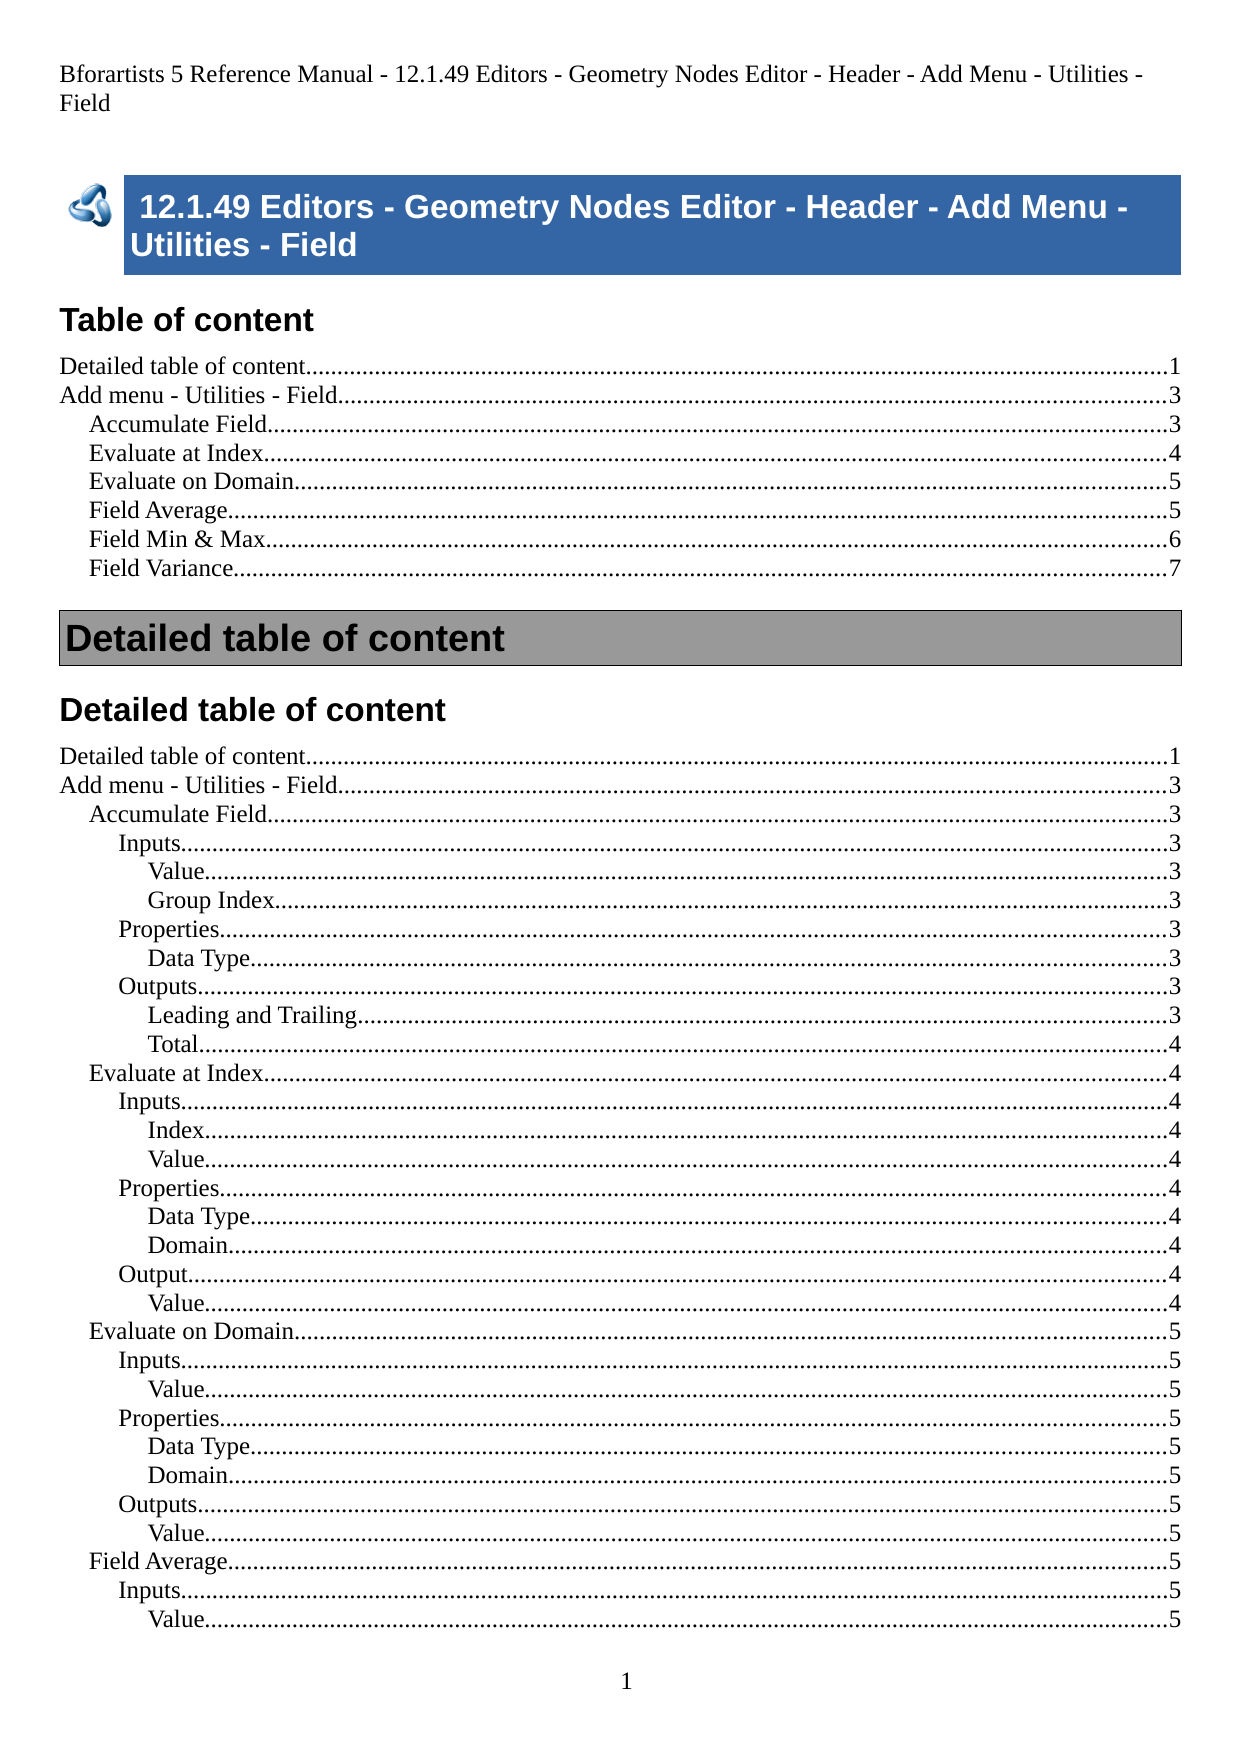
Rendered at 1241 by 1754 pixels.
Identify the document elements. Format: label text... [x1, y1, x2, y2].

text Accumulate Field 3 [88, 799, 1181, 828]
text Value 4 [147, 1288, 1181, 1316]
table_header 12.1.49 Editors - Geometry Nodes Editor - Header - Add Menu - Utilities - Field [124, 175, 1181, 275]
text Evaluate at Index 4 [88, 438, 1181, 466]
text Domain 4 [147, 1230, 1181, 1259]
text Field Average 5 [88, 495, 1181, 524]
text Data Type 3 [147, 943, 1181, 971]
text Output 4 [118, 1259, 1181, 1288]
table_header Detailed table of content [60, 611, 1181, 665]
text Inputs 4 [118, 1086, 1181, 1115]
text Group Index 3 [147, 885, 1181, 914]
text Leading and Trailing 3 [147, 1000, 1181, 1029]
text Total 4 [147, 1029, 1181, 1058]
text Value 5 [147, 1374, 1181, 1403]
text Value 3 [147, 856, 1181, 885]
subtitle Detailed table of content [59, 690, 1181, 729]
text Inputs 5 [118, 1575, 1181, 1604]
text Detailed table of content 1 [59, 741, 1181, 770]
text Properties 4 [118, 1173, 1181, 1201]
text Outputs 3 [118, 971, 1181, 1000]
picture [65, 180, 114, 230]
table_header [59, 175, 124, 275]
text Data Type 5 [147, 1431, 1181, 1460]
text Inputs 5 [118, 1345, 1181, 1374]
text Inputs 3 [118, 828, 1181, 856]
subtitle Table of content [59, 300, 1181, 339]
text Field Variance 7 [88, 553, 1181, 581]
text Properties 3 [118, 914, 1181, 943]
text Evaluate on Domain 5 [88, 1316, 1181, 1345]
text Outputs 5 [118, 1489, 1181, 1518]
text Field Min & Max 6 [88, 524, 1181, 553]
text Evaluate on Domain 5 [88, 466, 1181, 495]
text Evaluate at Index 4 [88, 1058, 1181, 1086]
text Value 5 [147, 1604, 1181, 1633]
text Properties 5 [118, 1403, 1181, 1431]
text Value 4 [147, 1144, 1181, 1173]
text Index 4 [147, 1115, 1181, 1144]
text Detailed table of content 1 [59, 351, 1181, 380]
text Value 5 [147, 1518, 1181, 1546]
text Domain 5 [147, 1460, 1181, 1489]
text Data Type 4 [147, 1201, 1181, 1230]
text Field Average 5 [88, 1546, 1181, 1575]
text Accumulate Field 3 [88, 409, 1181, 438]
text Add menu - Utilities - Field 3 [59, 770, 1181, 799]
text Add menu - Utilities - Field 3 [59, 380, 1181, 409]
